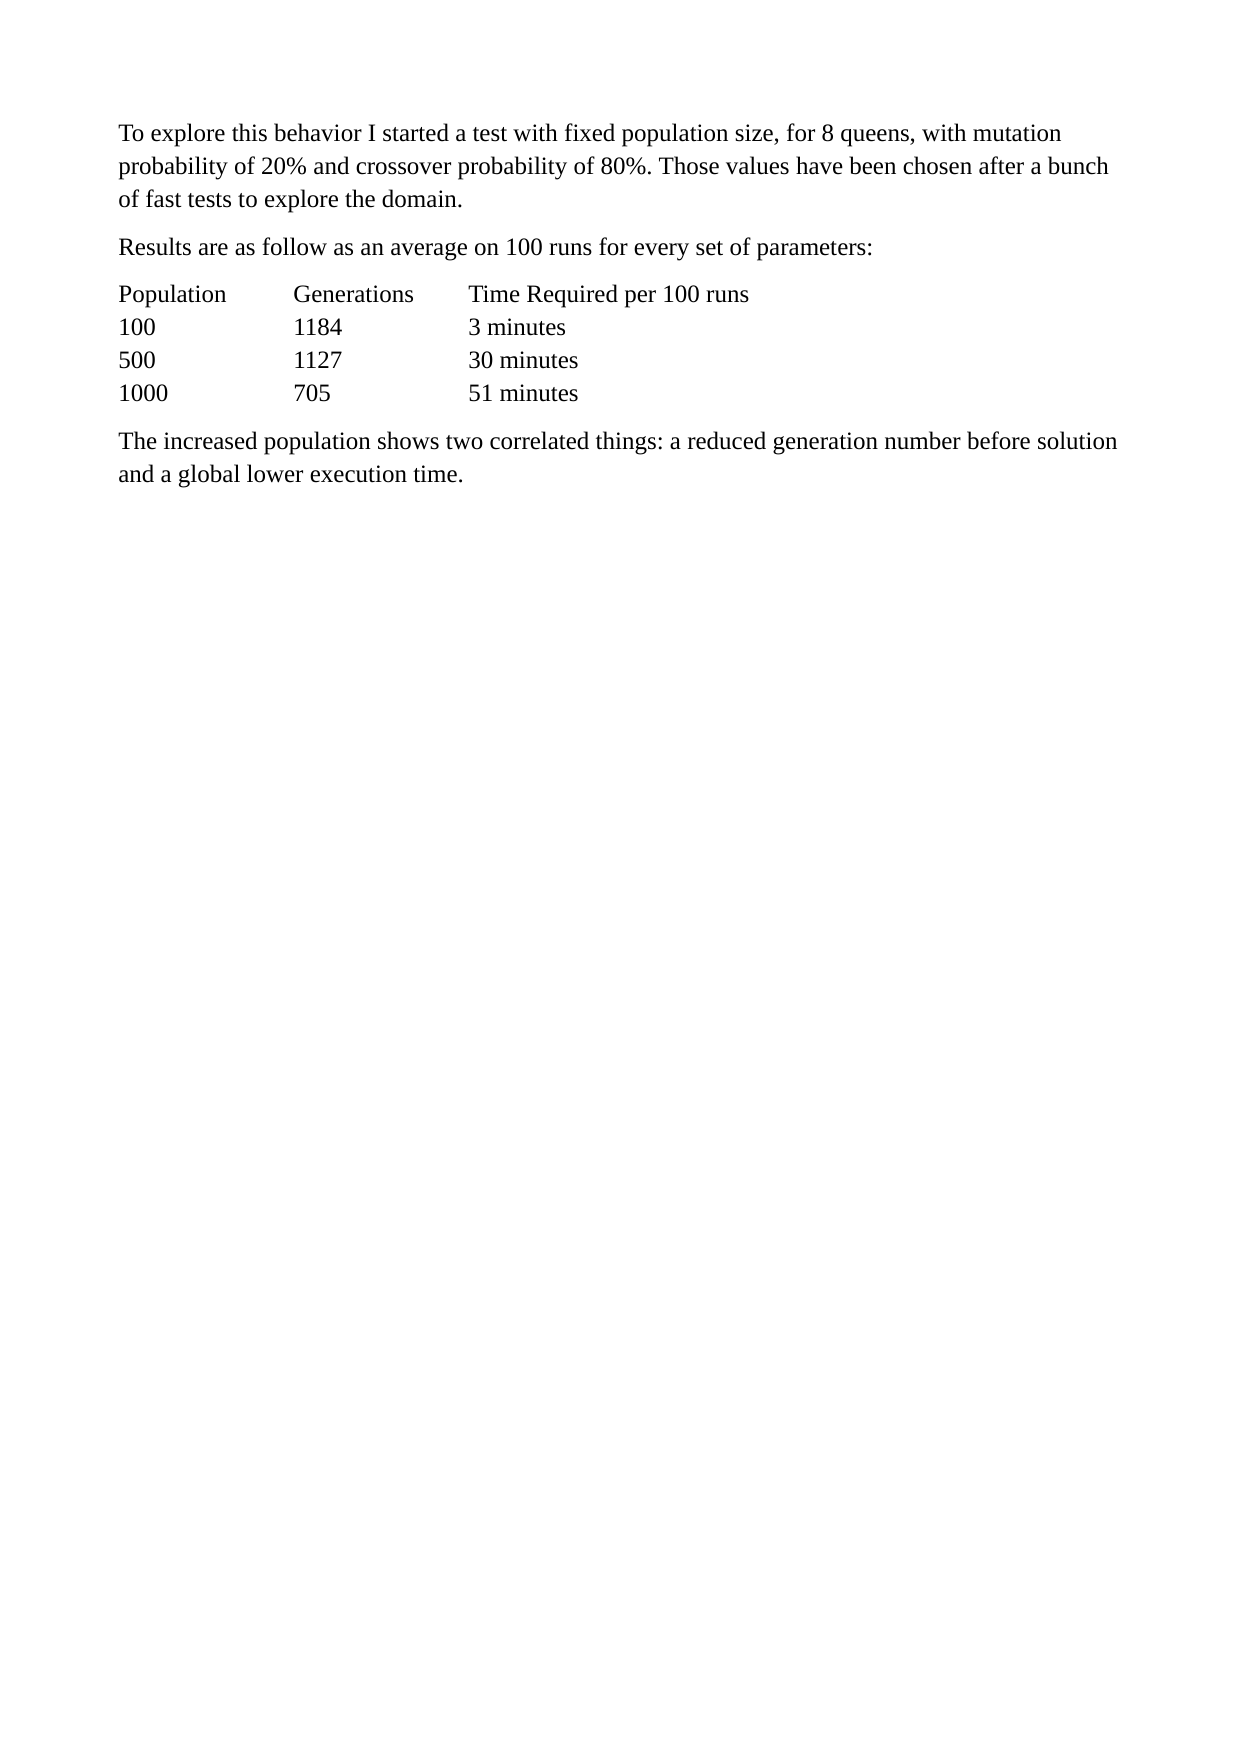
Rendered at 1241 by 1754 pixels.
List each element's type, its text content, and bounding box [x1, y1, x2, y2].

text The increased population shows two correlated things: a reduced generation number before solution and a global lower execution time. [118, 426, 1122, 488]
text To explore this behavior I started a test with fixed population size, for 8 queens, with mutation probability of 20% and crossover probability of 80%. Those values have been chosen after a bunch of fast tests to explore the domain. [118, 118, 1122, 213]
text Results are as follow as an average on 100 runs for every set of parameters: [118, 232, 1122, 261]
text Population Generations Time Required per 100 runs 100 1184 3 minutes 500 1127 30 minutes 1000 705 51 minutes [118, 279, 1122, 407]
